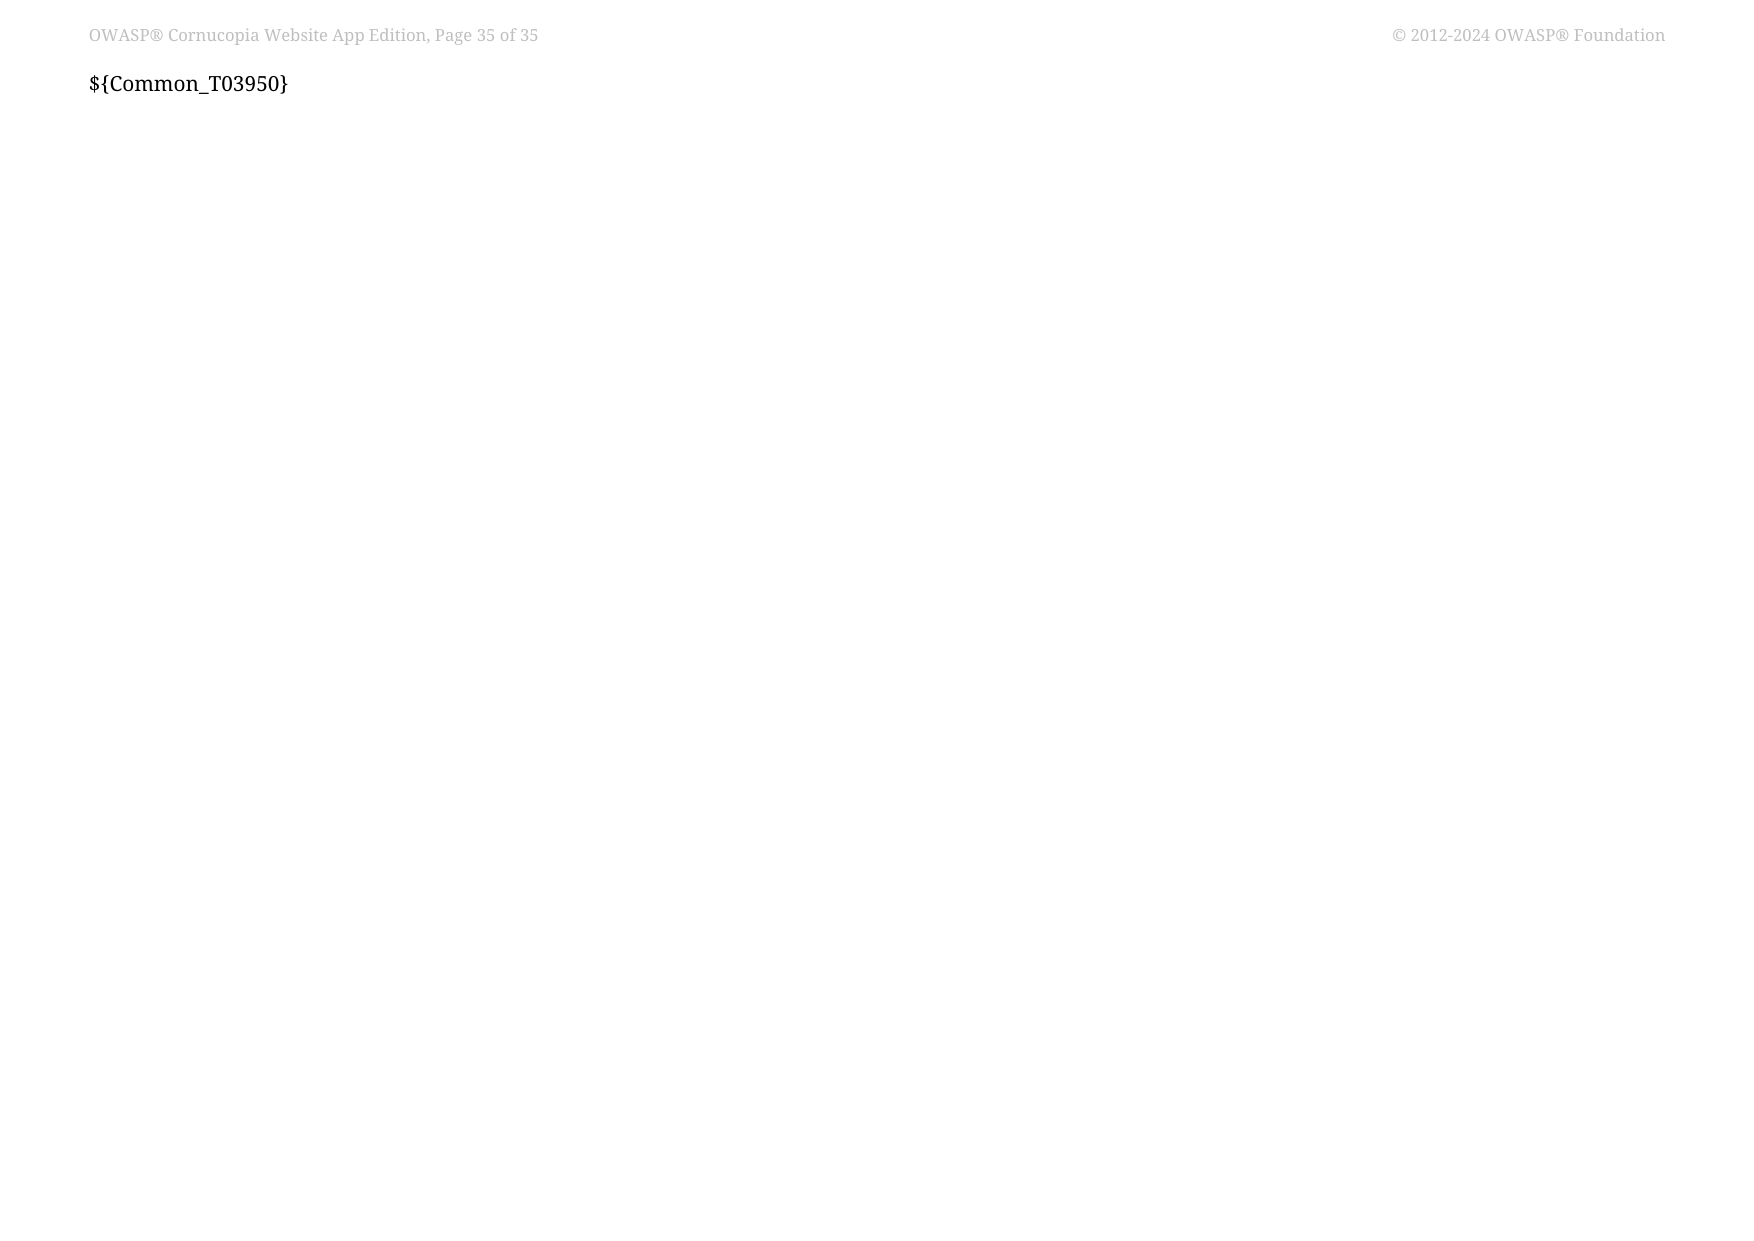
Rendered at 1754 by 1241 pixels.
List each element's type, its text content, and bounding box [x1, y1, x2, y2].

table_header [908, 69, 1677, 110]
table_header ${Common_T03950} [78, 69, 908, 110]
